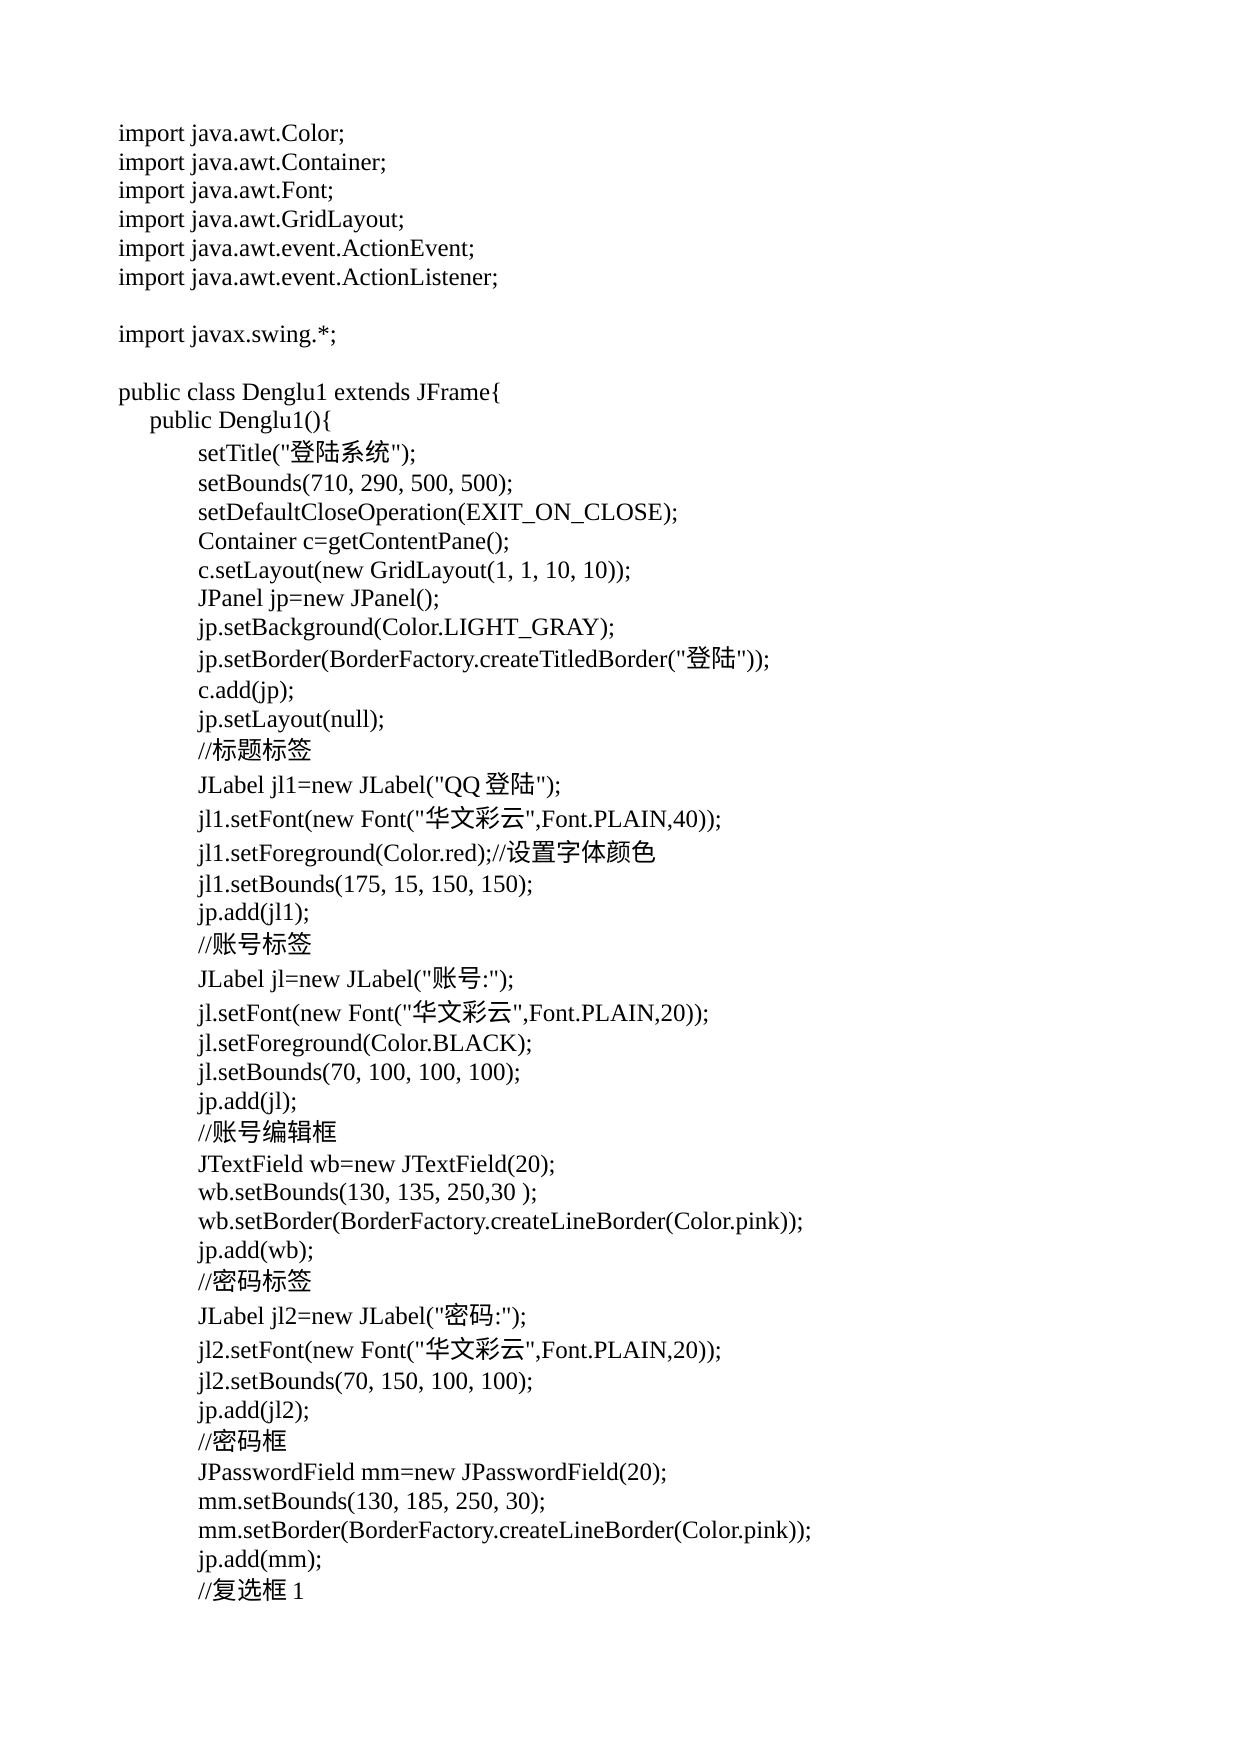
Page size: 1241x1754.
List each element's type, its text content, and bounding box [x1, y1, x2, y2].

text jl1.setForeground(Color.red);//设置字体颜色 [118, 835, 1122, 869]
text c.add(jp); [118, 675, 1122, 704]
text jp.add(wb); [118, 1235, 1122, 1264]
text //复选框1 [118, 1572, 1122, 1607]
text jp.add(jl2); [118, 1395, 1122, 1423]
text jl1.setBounds(175, 15, 150, 150); [118, 869, 1122, 897]
text jl2.setBounds(70, 150, 100, 100); [118, 1366, 1122, 1395]
text Container c=getContentPane(); [118, 526, 1122, 555]
text import java.awt.Container; [118, 147, 1122, 176]
text //账号编辑框 [118, 1115, 1122, 1149]
text //标题标签 [118, 732, 1122, 767]
text jl.setBounds(70, 100, 100, 100); [118, 1057, 1122, 1086]
text //密码框 [118, 1423, 1122, 1457]
text wb.setBounds(130, 135, 250,30 ); [118, 1177, 1122, 1206]
text jl.setForeground(Color.BLACK); [118, 1028, 1122, 1057]
text import javax.swing.*; [118, 319, 1122, 348]
text setTitle("登陆系统"); [118, 434, 1122, 468]
text mm.setBounds(130, 185, 250, 30); [118, 1486, 1122, 1515]
text import java.awt.Color; [118, 118, 1122, 147]
text import java.awt.GridLayout; [118, 204, 1122, 233]
text jp.setLayout(null); [118, 704, 1122, 732]
text import java.awt.event.ActionEvent; [118, 233, 1122, 262]
text jp.setBorder(BorderFactory.createTitledBorder("登陆")); [118, 641, 1122, 675]
text c.setLayout(new GridLayout(1, 1, 10, 10)); [118, 555, 1122, 583]
text wb.setBorder(BorderFactory.createLineBorder(Color.pink)); [118, 1206, 1122, 1235]
text JPasswordField mm=new JPasswordField(20); [118, 1457, 1122, 1486]
text jp.add(jl); [118, 1086, 1122, 1115]
text import java.awt.event.ActionListener; [118, 262, 1122, 291]
text mm.setBorder(BorderFactory.createLineBorder(Color.pink)); [118, 1515, 1122, 1544]
text JPanel jp=new JPanel(); [118, 583, 1122, 612]
text jp.add(mm); [118, 1544, 1122, 1572]
text JLabel jl=new JLabel("账号:"); [118, 960, 1122, 994]
text setDefaultCloseOperation(EXIT_ON_CLOSE); [118, 497, 1122, 526]
text jl1.setFont(new Font("华文彩云",Font.PLAIN,40)); [118, 801, 1122, 835]
text public Denglu1(){ [118, 406, 1122, 434]
text JLabel jl1=new JLabel("QQ登陆"); [118, 767, 1122, 801]
text jp.setBackground(Color.LIGHT_GRAY); [118, 612, 1122, 641]
text public class Denglu1 extends JFrame{ [118, 377, 1122, 406]
text import java.awt.Font; [118, 176, 1122, 204]
text setBounds(710, 290, 500, 500); [118, 468, 1122, 497]
text jp.add(jl1); [118, 897, 1122, 926]
text JLabel jl2=new JLabel("密码:"); [118, 1298, 1122, 1332]
text jl2.setFont(new Font("华文彩云",Font.PLAIN,20)); [118, 1332, 1122, 1366]
text jl.setFont(new Font("华文彩云",Font.PLAIN,20)); [118, 994, 1122, 1028]
text //密码标签 [118, 1264, 1122, 1298]
text //账号标签 [118, 926, 1122, 960]
text JTextField wb=new JTextField(20); [118, 1149, 1122, 1177]
